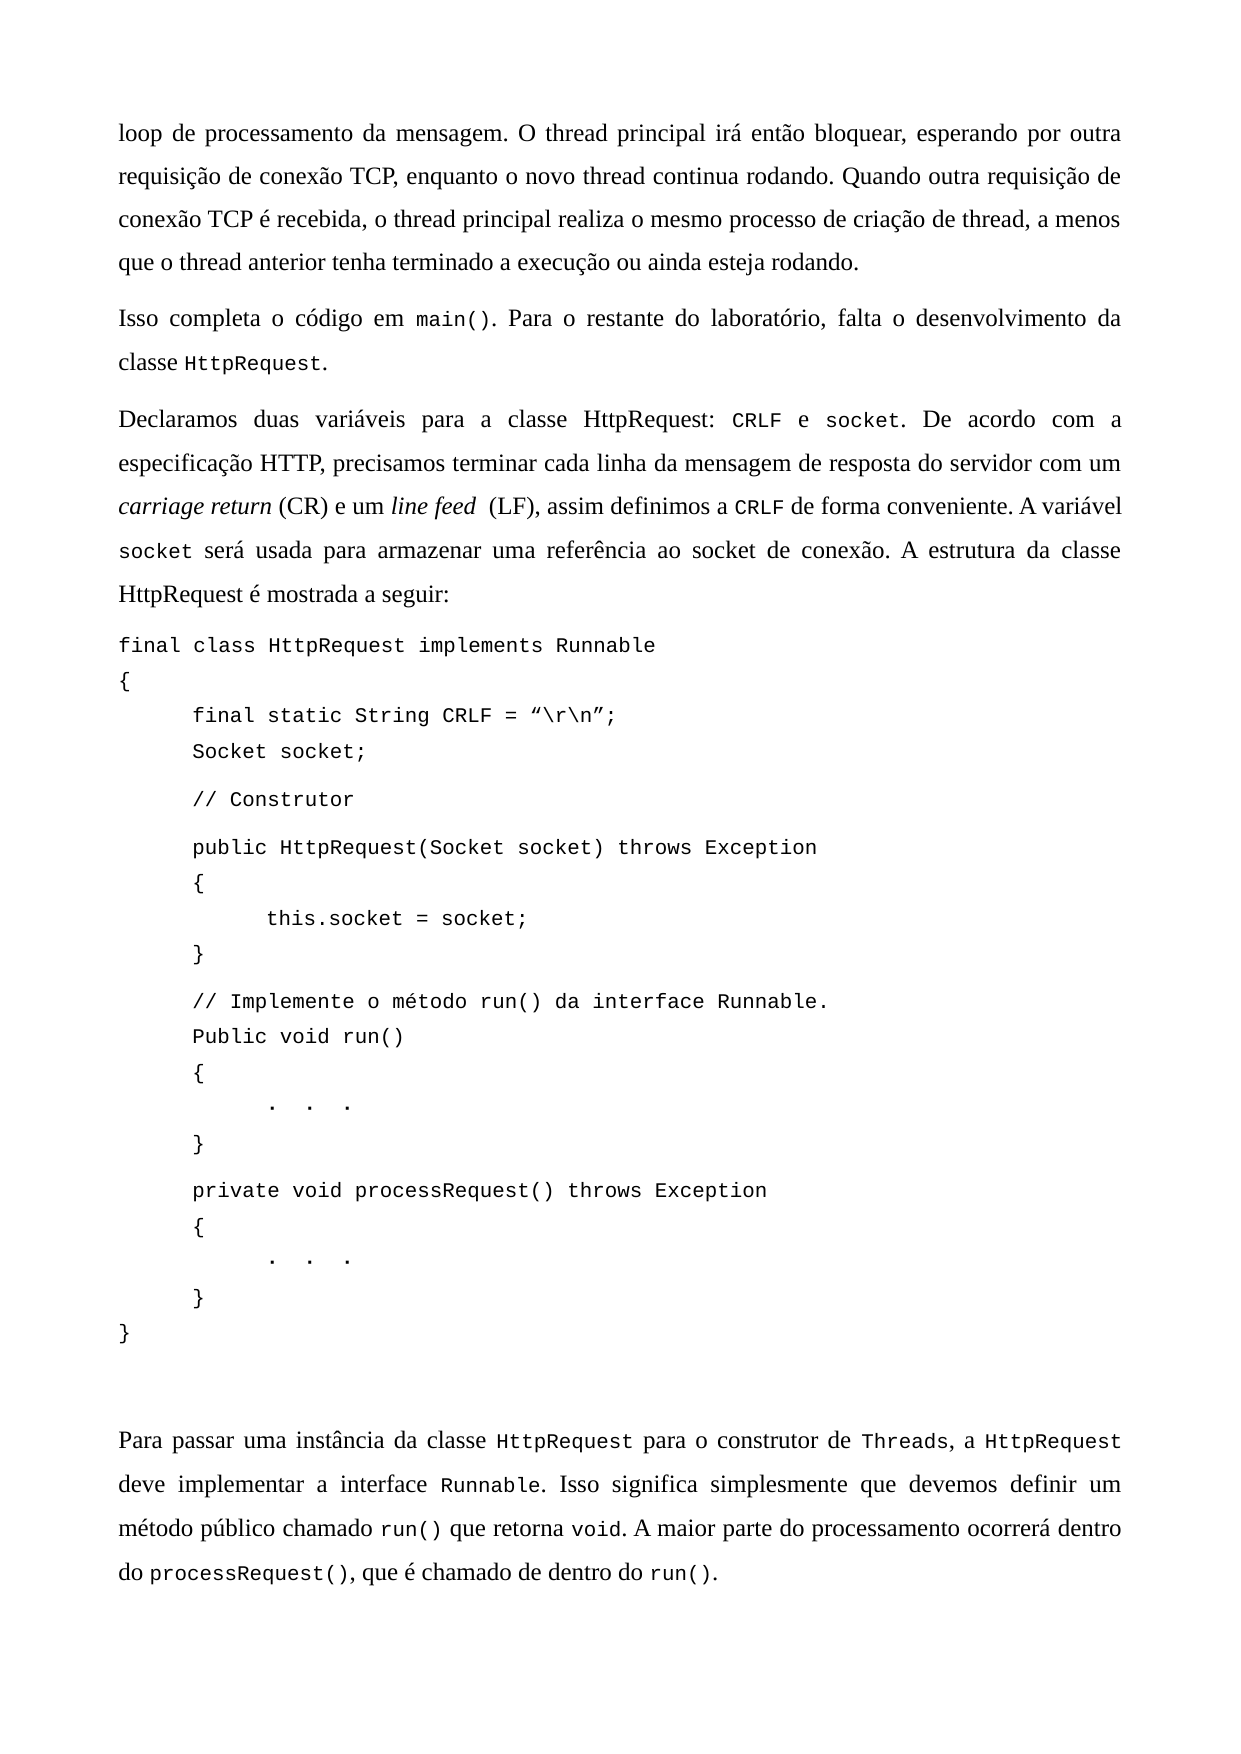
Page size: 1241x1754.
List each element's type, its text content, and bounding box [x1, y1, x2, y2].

text // Implemente o método run() da interface Runnable. [118, 991, 1122, 1014]
text private void processRequest() throws Exception [118, 1180, 1122, 1204]
text Isso completa o código em main(). Para o restante do laboratório, falta o desenvolvimento da classe HttpRequest. [118, 303, 1122, 377]
text } [118, 1322, 1122, 1346]
text this.socket = socket; [118, 907, 1122, 931]
text final class HttpRequest implements Runnable [118, 634, 1122, 658]
text } [118, 1132, 1122, 1156]
text Socket socket; [118, 741, 1122, 764]
text ∙ ∙ ∙ [118, 1097, 1122, 1121]
text { [118, 1216, 1122, 1239]
text Declaramos duas variáveis para a classe HttpRequest: CRLF e socket. De acordo com a especificação HTTP, precisamos terminar cada linha da mensagem de resposta do servidor com um carriage return (CR) e um line feed (LF), assim definimos a CRLF de forma conveniente. A variável socket será usada para armazenar uma referência ao socket de conexão. A estrutura da classe HttpRequest é mostrada a seguir: [118, 404, 1122, 608]
text ∙ ∙ ∙ [118, 1251, 1122, 1275]
text loop de processamento da mensagem. O thread principal irá então bloquear, esperando por outra requisição de conexão TCP, enquanto o novo thread continua rodando. Quando outra requisição de conexão TCP é recebida, o thread principal realiza o mesmo processo de criação de thread, a menos que o thread anterior tenha terminado a execução ou ainda esteja rodando. [118, 118, 1122, 276]
text // Construtor [118, 789, 1122, 812]
text Public void run() [118, 1026, 1122, 1050]
text { [118, 1062, 1122, 1085]
text public HttpRequest(Socket socket) throws Exception [118, 837, 1122, 860]
text } [118, 943, 1122, 967]
text { [118, 872, 1122, 896]
text } [118, 1287, 1122, 1310]
text Para passar uma instância da classe HttpRequest para o construtor de Threads, a HttpRequest deve implementar a interface Runnable. Isso significa simplesmente que devemos definir um método público chamado run() que retorna void. A maior parte do processamento ocorrerá dentro do processRequest(), que é chamado de dentro do run(). [118, 1426, 1122, 1587]
text { [118, 670, 1122, 694]
text final static String CRLF = “\r\n”; [118, 705, 1122, 729]
